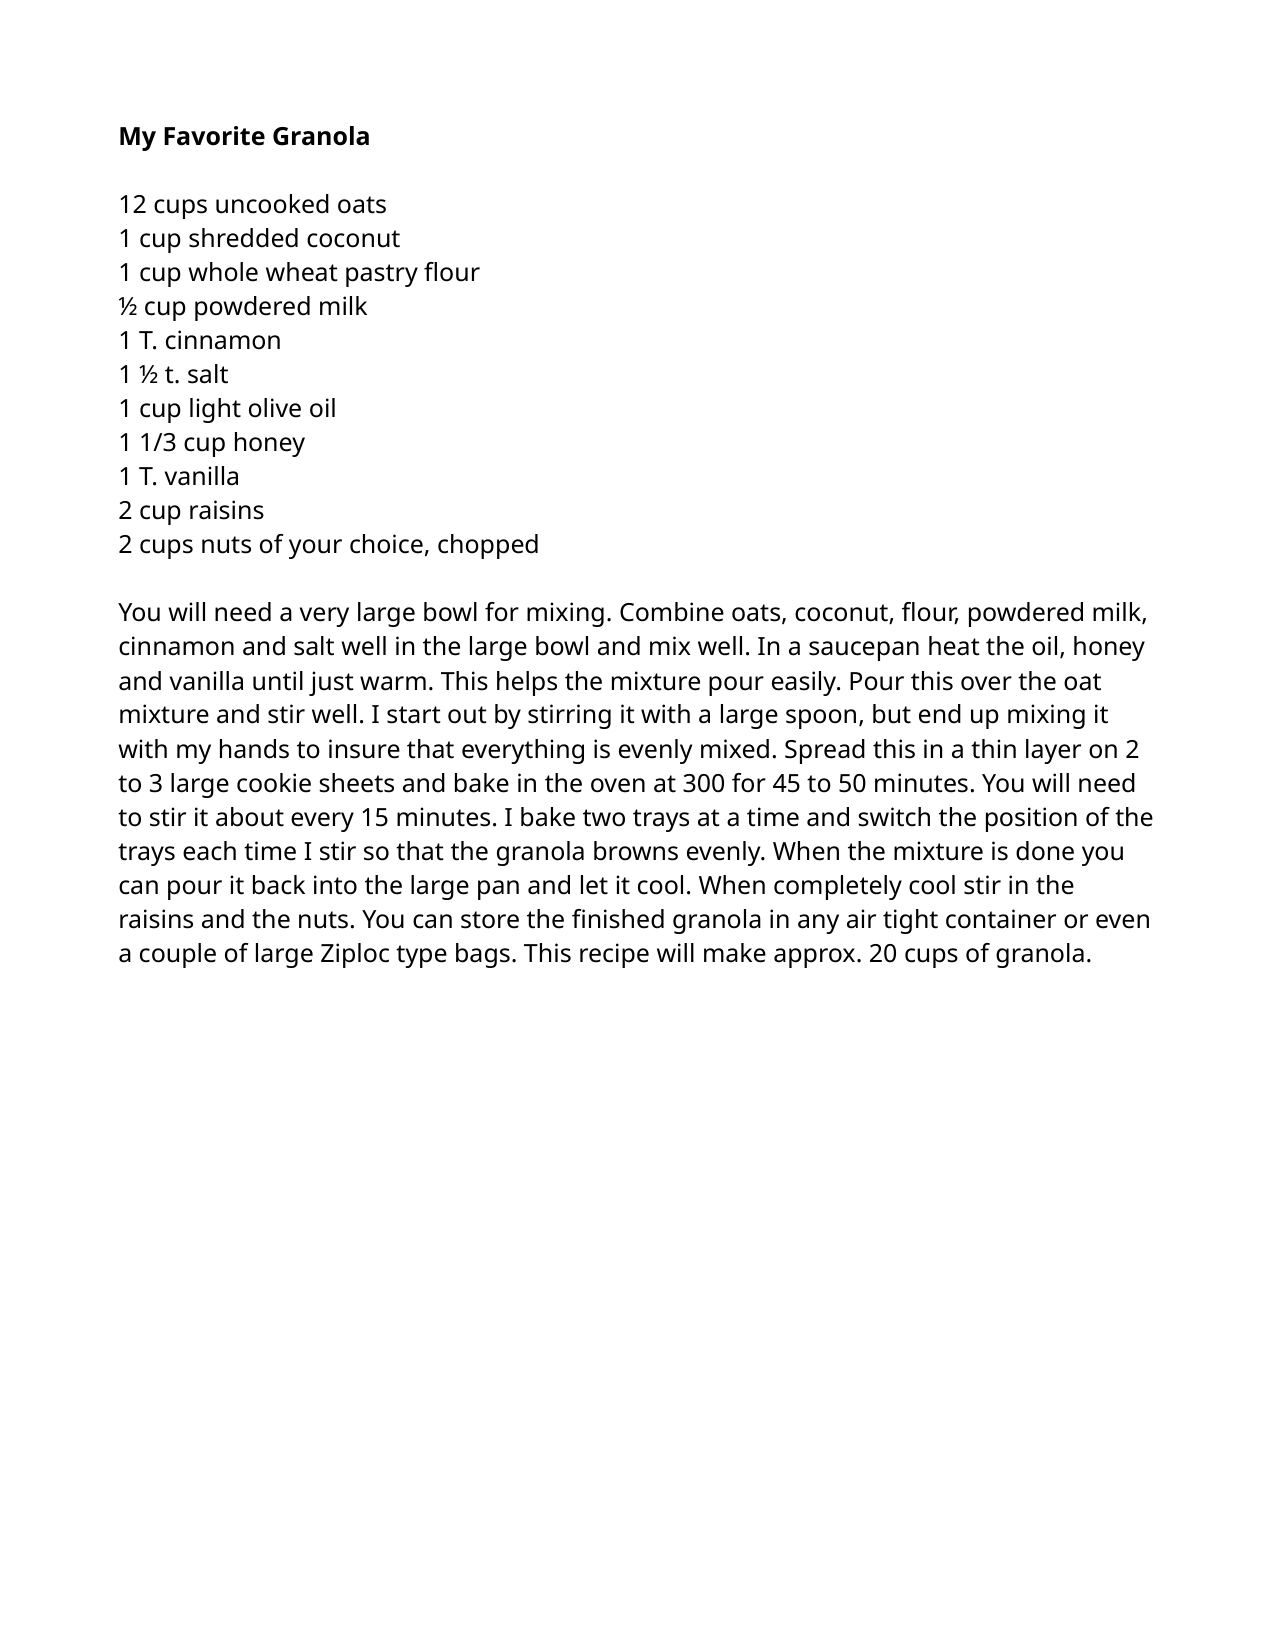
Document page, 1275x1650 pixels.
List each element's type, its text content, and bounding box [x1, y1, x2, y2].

text My Favorite Granola 12 cups uncooked oats 1 cup shredded coconut 1 cup whole wheat pastry flour ½ cup powdered milk 1 T. cinnamon 1 ½ t. salt 1 cup light olive oil 1 1/3 cup honey 1 T. vanilla 2 cup raisins 2 cups nuts of your choice, chopped You will need a very large bowl for mixing. Combine oats, coconut, flour, powdered milk, cinnamon and salt well in the large bowl and mix well. In a saucepan heat the oil, honey and vanilla until just warm. This helps the mixture pour easily. Pour this over the oat mixture and stir well. I start out by stirring it with a large spoon, but end up mixing it with my hands to insure that everything is evenly mixed. Spread this in a thin layer on 2 to 3 large cookie sheets and bake in the oven at 300 for 45 to 50 minutes. You will need to stir it about every 15 minutes. I bake two trays at a time and switch the position of the trays each time I stir so that the granola browns evenly. When the mixture is done you can pour it back into the large pan and let it cool. When completely cool stir in the raisins and the nuts. You can store the finished granola in any air tight container or even a couple of large Ziploc type bags. This recipe will make approx. 20 cups of granola. [118, 118, 1157, 970]
